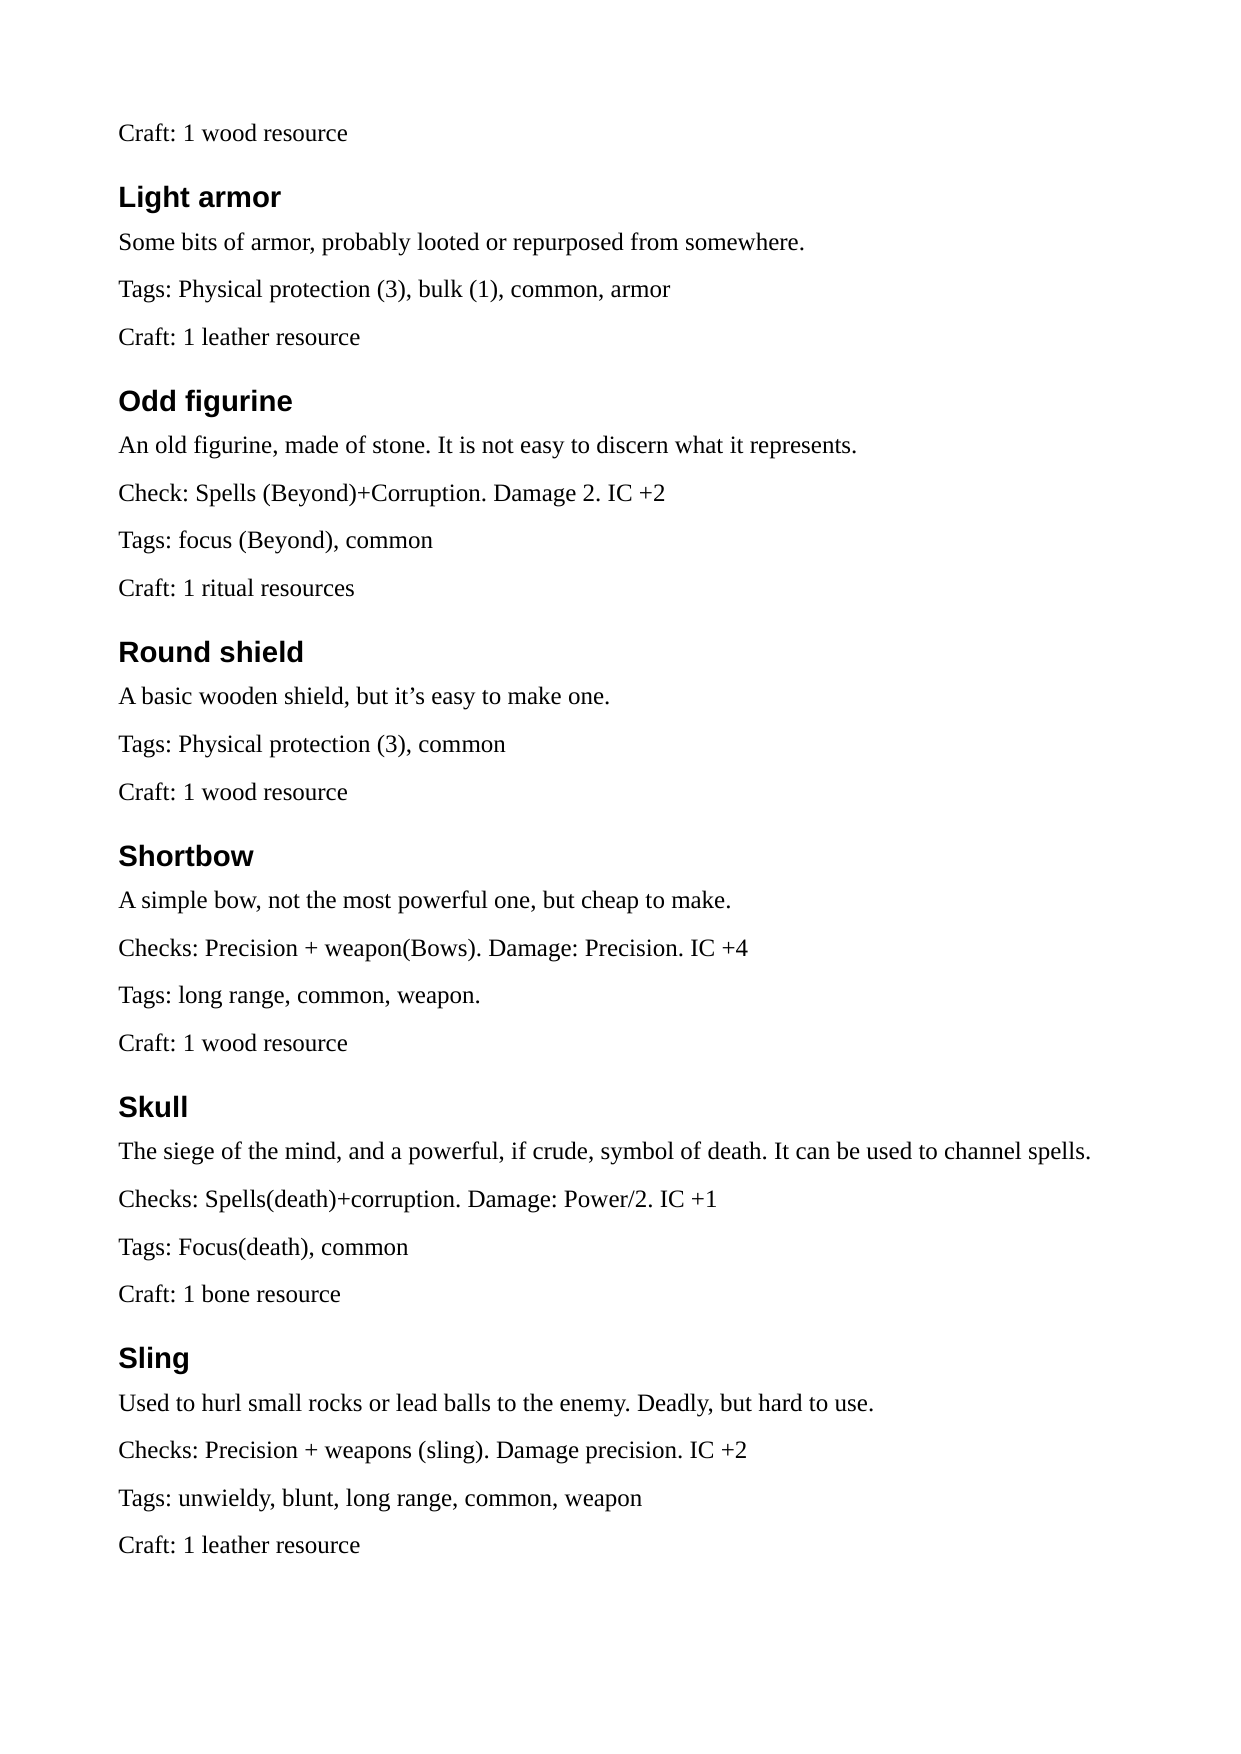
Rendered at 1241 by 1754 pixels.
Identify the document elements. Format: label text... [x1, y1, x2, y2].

text An old figurine, made of stone. It is not easy to discern what it represents. [118, 430, 1122, 459]
subtitle Sling [118, 1341, 1122, 1375]
text Craft: 1 bone resource [118, 1279, 1122, 1308]
text Tags: long range, common, weapon. [118, 980, 1122, 1009]
text The siege of the mind, and a powerful, if crude, symbol of death. It can be used to channel spells. [118, 1136, 1122, 1165]
text Checks: Precision + weapon(Bows). Damage: Precision. IC +4 [118, 933, 1122, 961]
text Craft: 1 wood resource [118, 118, 1122, 147]
subtitle Shortbow [118, 839, 1122, 873]
text Craft: 1 wood resource [118, 1028, 1122, 1057]
text Check: Spells (Beyond)+Corruption. Damage 2. IC +2 [118, 478, 1122, 507]
text Tags: unwieldy, blunt, long range, common, weapon [118, 1483, 1122, 1512]
text Tags: focus (Beyond), common [118, 525, 1122, 554]
subtitle Round shield [118, 635, 1122, 669]
text Tags: Focus(death), common [118, 1232, 1122, 1260]
text Craft: 1 ritual resources [118, 573, 1122, 602]
text Checks: Spells(death)+corruption. Damage: Power/2. IC +1 [118, 1184, 1122, 1213]
text Used to hurl small rocks or lead balls to the enemy. Deadly, but hard to use. [118, 1388, 1122, 1416]
text A basic wooden shield, but it’s easy to make one. [118, 681, 1122, 710]
text Tags: Physical protection (3), common [118, 729, 1122, 758]
text Craft: 1 leather resource [118, 1530, 1122, 1559]
text A simple bow, not the most powerful one, but cheap to make. [118, 885, 1122, 914]
text Tags: Physical protection (3), bulk (1), common, armor [118, 274, 1122, 303]
text Checks: Precision + weapons (sling). Damage precision. IC +2 [118, 1435, 1122, 1464]
text Craft: 1 leather resource [118, 322, 1122, 351]
text Craft: 1 wood resource [118, 777, 1122, 805]
subtitle Odd figurine [118, 384, 1122, 418]
text Some bits of armor, probably looted or repurposed from somewhere. [118, 227, 1122, 255]
subtitle Light armor [118, 180, 1122, 214]
subtitle Skull [118, 1090, 1122, 1124]
